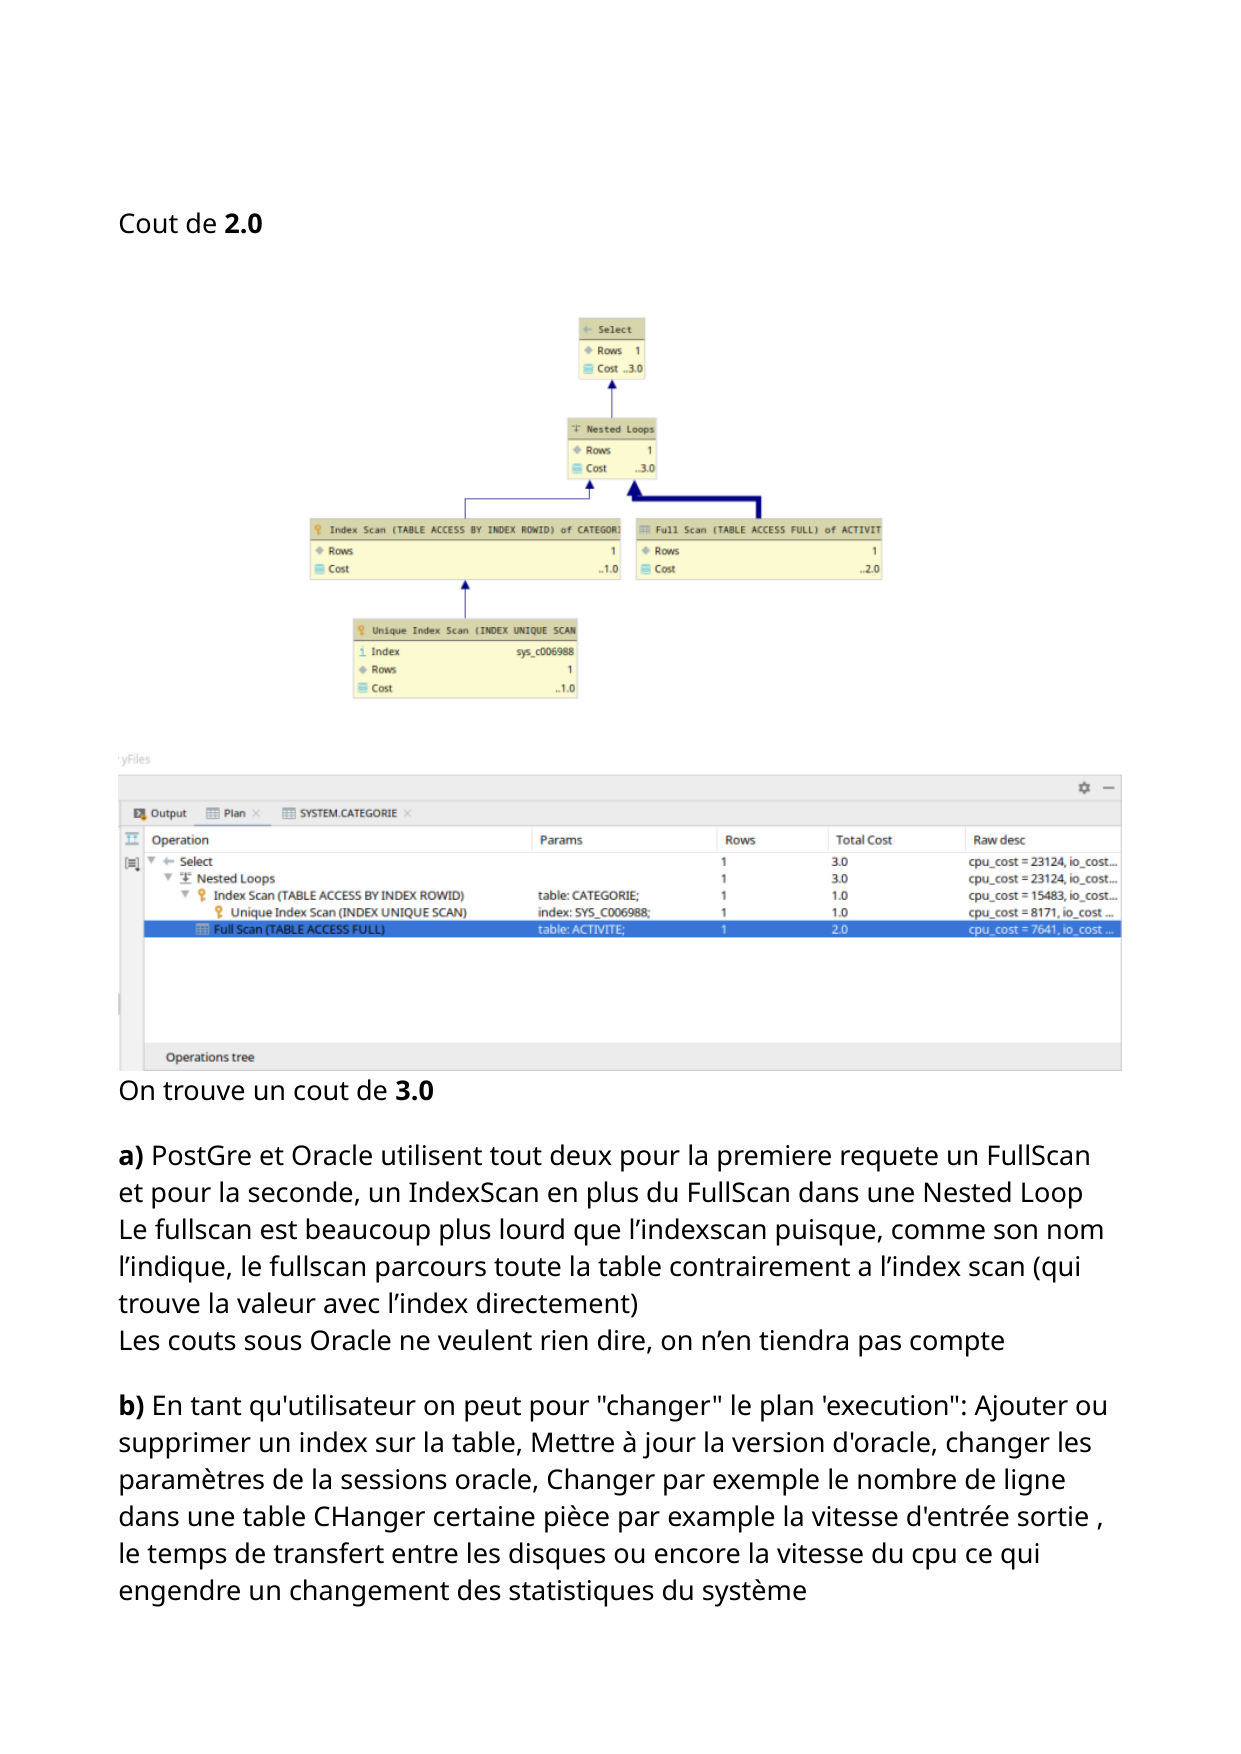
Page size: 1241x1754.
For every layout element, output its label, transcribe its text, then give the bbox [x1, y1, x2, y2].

text Les couts sous Oracle ne veulent rien dire, on n’en tiendra pas compte [118, 1321, 1122, 1358]
text On trouve un cout de 3.0 [118, 1071, 1122, 1108]
text Cout de 2.0 [118, 204, 1122, 241]
text b) En tant qu'utilisateur on peut pour "changer" le plan 'execution": Ajouter ou supprimer un index sur la table, Mettre à jour la version d'oracle, changer les paramètres de la sessions oracle, Changer par exemple le nombre de ligne dans une table CHanger certaine pièce par example la vitesse d'entrée sortie , le temps de transfert entre les disques ou encore la vitesse du cpu ce qui engendre un changement des statistiques du système [118, 1387, 1122, 1608]
picture [118, 298, 1123, 1071]
text a) PostGre et Oracle utilisent tout deux pour la premiere requete un FullScan et pour la seconde, un IndexScan en plus du FullScan dans une Nested Loop [118, 1137, 1122, 1210]
text Le fullscan est beaucoup plus lourd que l’indexscan puisque, comme son nom l’indique, le fullscan parcours toute la table contrairement a l’index scan (qui trouve la valeur avec l’index directement) [118, 1210, 1122, 1321]
